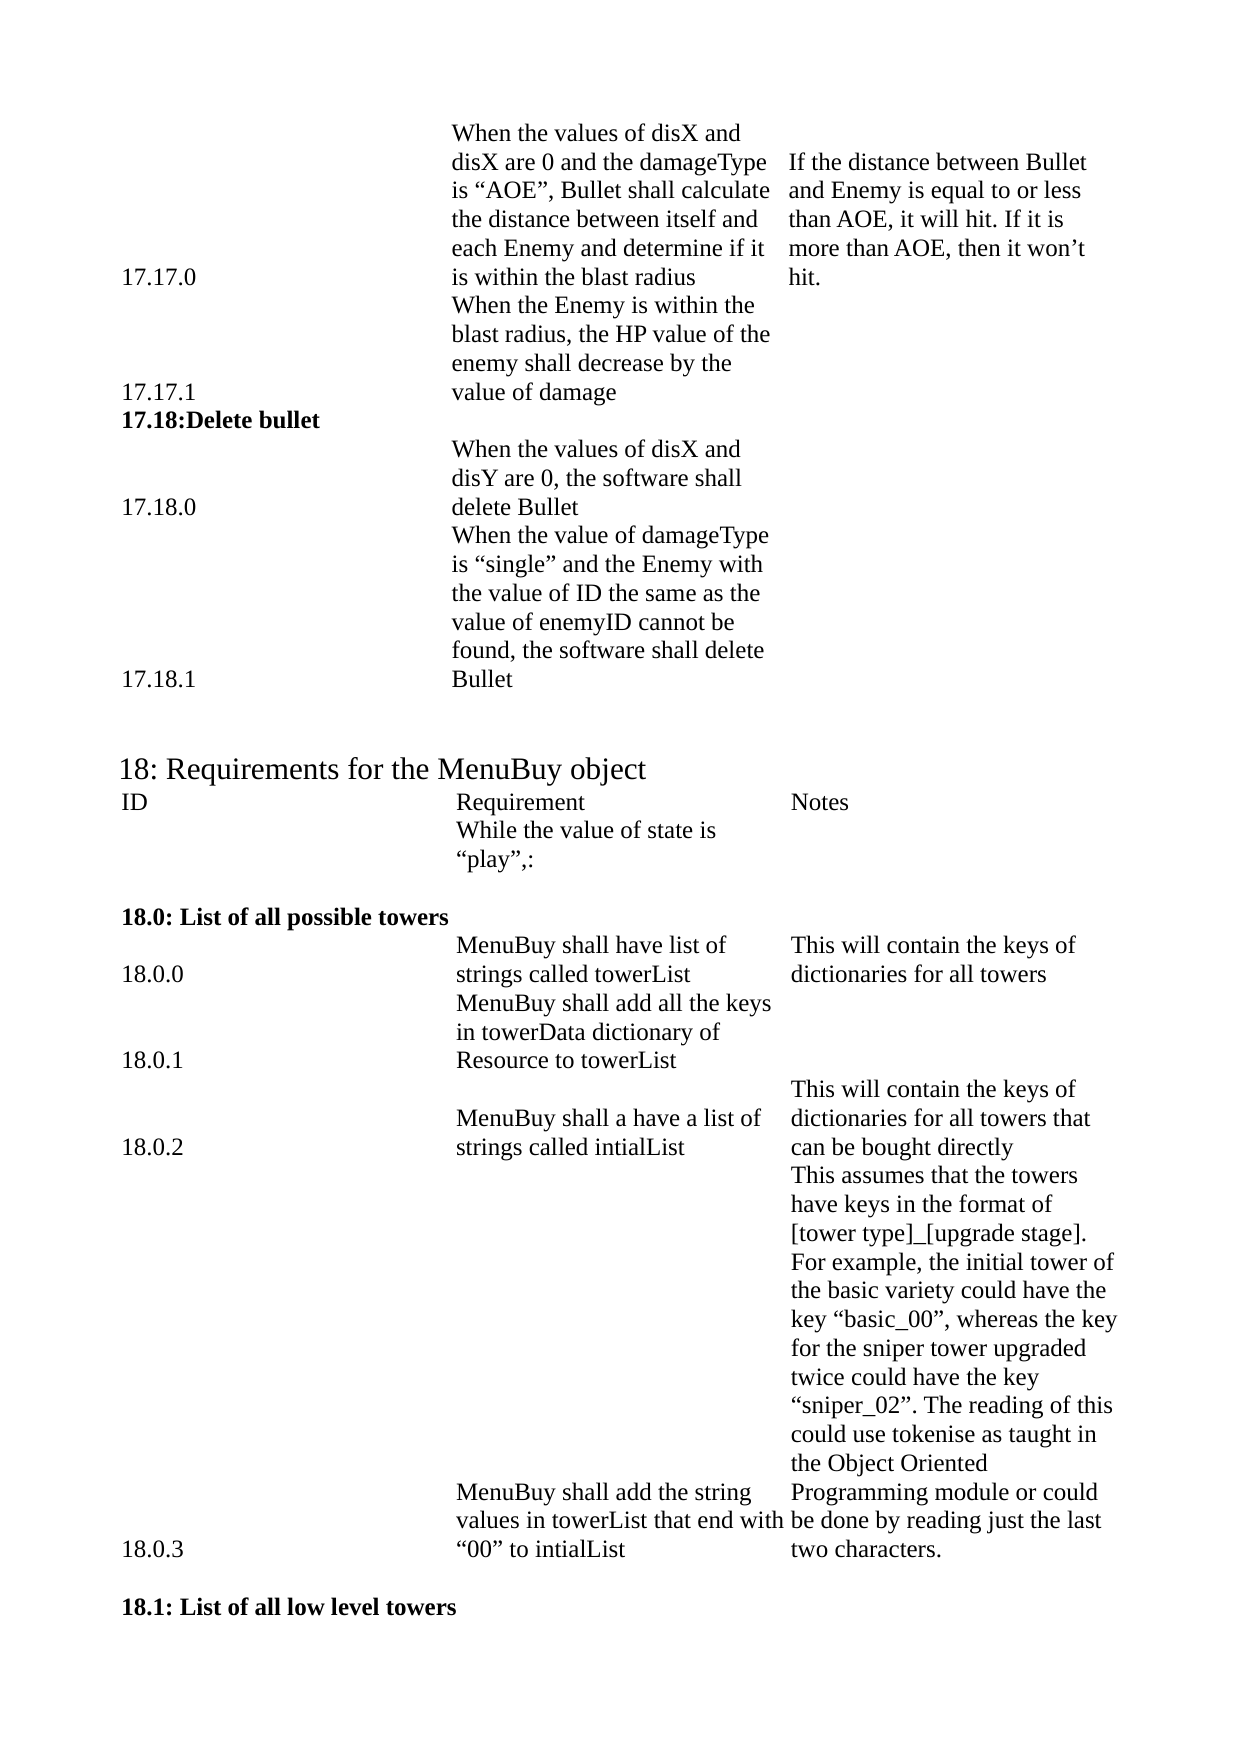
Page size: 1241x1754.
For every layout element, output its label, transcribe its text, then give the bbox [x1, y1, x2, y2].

table_cell MenuBuy shall add the string values in towerList that end with “00” to intialList [453, 1160, 787, 1563]
table_cell [788, 988, 1122, 1074]
table_cell 18.0.2 [118, 1074, 453, 1160]
text 18: Requirements for the MenuBuy object [118, 751, 1122, 787]
table_cell This will contain the keys of dictionaries for all towers that can be bought directly [788, 1074, 1122, 1160]
table_header Notes [788, 787, 1122, 815]
table_cell When the Enemy is within the blast radius, the HP value of the enemy shall decrease by the value of damage [448, 291, 785, 406]
table_cell 18.0.3 [118, 1160, 453, 1563]
table_cell When the values of disX and disY are 0, the software shall delete Bullet [448, 434, 785, 521]
table_cell 17.17.0 [118, 118, 448, 291]
table_cell 17.18.1 [118, 521, 448, 693]
table_cell [785, 291, 1122, 406]
table_cell When the value of damageType is “single” and the Enemy with the value of ID the same as the value of enemyID cannot be found, the software shall delete Bullet [448, 521, 785, 693]
table_cell 18.0.0 [118, 930, 453, 988]
table_cell 17.18:Delete bullet [118, 406, 1122, 434]
table_cell MenuBuy shall add all the keys in towerData dictionary of Resource to towerList [453, 988, 787, 1074]
table_cell [788, 815, 1122, 873]
table_cell MenuBuy shall have list of strings called towerList [453, 930, 787, 988]
table_cell 18.0.1 [118, 988, 453, 1074]
table_cell When the values of disX and disX are 0 and the damageType is “AOE”, Bullet shall calculate the distance between itself and each Enemy and determine if it is within the blast radius [448, 118, 785, 291]
table_cell [785, 434, 1122, 521]
table_cell [118, 815, 453, 873]
table_cell 18.0: List of all possible towers [118, 873, 1122, 930]
table_cell This will contain the keys of dictionaries for all towers [788, 930, 1122, 988]
table_cell 18.1: List of all low level towers [118, 1563, 1122, 1620]
table_cell 17.18.0 [118, 434, 448, 521]
table_cell While the value of state is “play”,: [453, 815, 787, 873]
table_cell If the distance between Bullet and Enemy is equal to or less than AOE, it will hit. If it is more than AOE, then it won’t hit. [785, 118, 1122, 291]
table_cell [785, 521, 1122, 693]
table_cell MenuBuy shall a have a list of strings called intialList [453, 1074, 787, 1160]
table_cell 17.17.1 [118, 291, 448, 406]
table_header Requirement [453, 787, 787, 815]
table_header ID [118, 787, 453, 815]
table_cell This assumes that the towers have keys in the format of [tower type]_[upgrade stage]. For example, the initial tower of the basic variety could have the key “basic_00”, whereas the key for the sniper tower upgraded twice could have the key “sniper_02”. The reading of this could use tokenise as taught in the Object Oriented Programming module or could be done by reading just the last two characters. [788, 1160, 1122, 1563]
